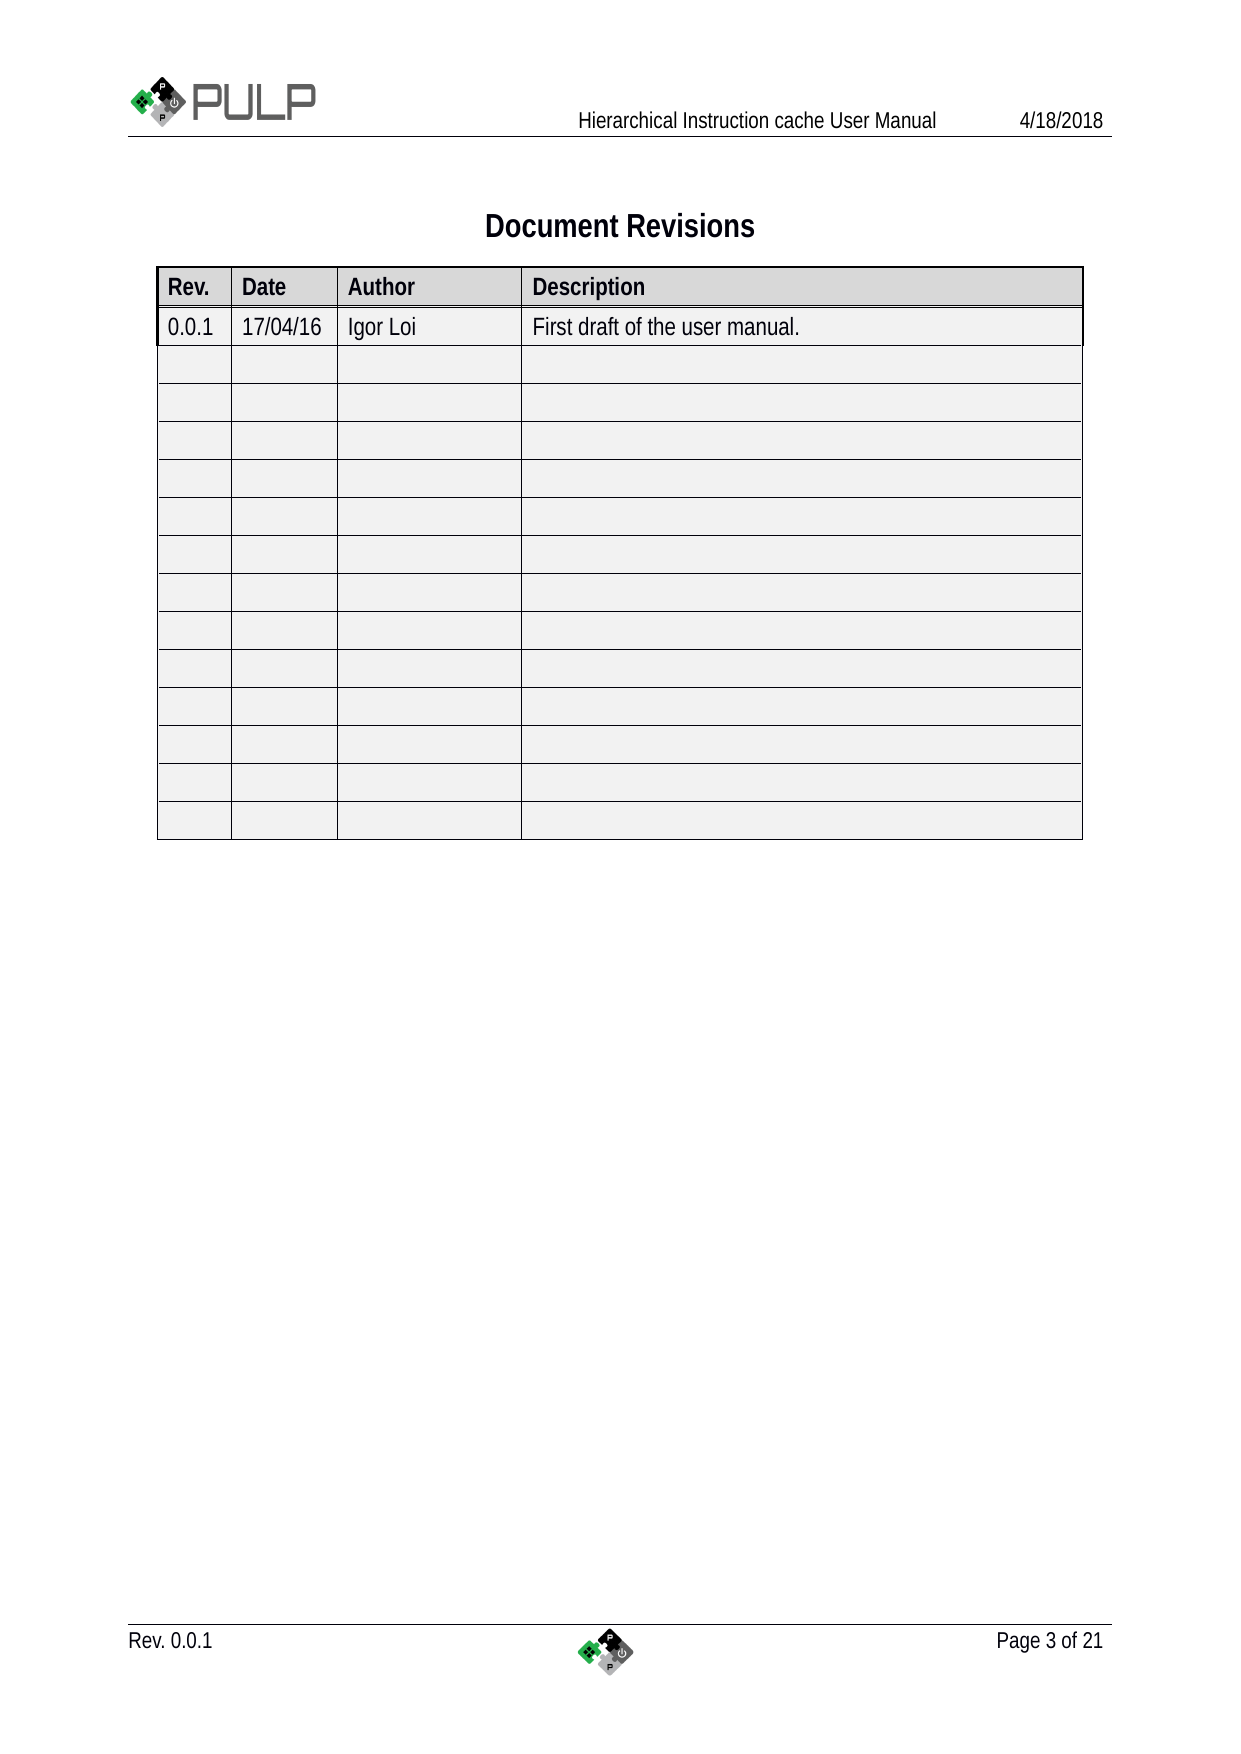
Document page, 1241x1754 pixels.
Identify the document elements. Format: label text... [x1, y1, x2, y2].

picture [128, 75, 318, 129]
table_cell [522, 535, 1082, 573]
table_cell [232, 460, 337, 497]
table_cell [158, 573, 231, 611]
table_cell [232, 346, 337, 383]
table_cell [522, 421, 1082, 459]
table_cell [338, 688, 521, 725]
table_cell [158, 459, 231, 497]
table_cell [338, 422, 521, 459]
table_cell [522, 459, 1082, 497]
table_cell [338, 764, 521, 801]
table_cell [158, 497, 231, 535]
table_cell [232, 574, 337, 611]
table_cell [158, 801, 231, 839]
table_cell [522, 687, 1082, 725]
table_cell [338, 460, 521, 497]
table_cell [232, 384, 337, 421]
table_cell [522, 649, 1082, 687]
table_cell 17/04/16 [232, 308, 337, 345]
table_cell [522, 497, 1082, 535]
table_cell [158, 725, 231, 763]
table_header Description [522, 268, 1082, 305]
table_cell [522, 801, 1082, 839]
table_cell [158, 535, 231, 573]
table_cell [158, 383, 231, 421]
table_cell [158, 649, 231, 687]
picture [577, 1628, 634, 1676]
table_cell [522, 725, 1082, 763]
table_cell [232, 726, 337, 763]
table_header Date [232, 268, 337, 305]
table_cell [232, 688, 337, 725]
table_header Author [338, 268, 521, 305]
table_cell [522, 345, 1082, 383]
table_cell 0.0.1 [159, 308, 231, 345]
table_cell [232, 422, 337, 459]
table_header Rev. [159, 268, 231, 305]
subtitle Document Revisions [128, 207, 1112, 245]
table_cell [522, 763, 1082, 801]
table_cell [338, 802, 521, 839]
table_cell [232, 612, 337, 649]
table_cell First draft of the user manual. [522, 308, 1082, 345]
table_cell [232, 650, 337, 687]
table_cell [338, 726, 521, 763]
table_cell [338, 384, 521, 421]
table_cell [338, 498, 521, 535]
table_cell [158, 763, 231, 801]
table_cell [338, 650, 521, 687]
table_cell [522, 611, 1082, 649]
table_cell [338, 346, 521, 383]
table_cell [232, 498, 337, 535]
table_cell [522, 573, 1082, 611]
table_cell [158, 421, 231, 459]
table_cell [338, 612, 521, 649]
table_cell [158, 346, 231, 383]
table_cell [232, 802, 337, 839]
table_cell [338, 536, 521, 573]
table_cell [232, 764, 337, 801]
table_cell [232, 536, 337, 573]
table_cell Igor Loi [338, 308, 521, 345]
table_cell [522, 383, 1082, 421]
table_cell [338, 574, 521, 611]
table_cell [158, 611, 231, 649]
table_cell [158, 687, 231, 725]
